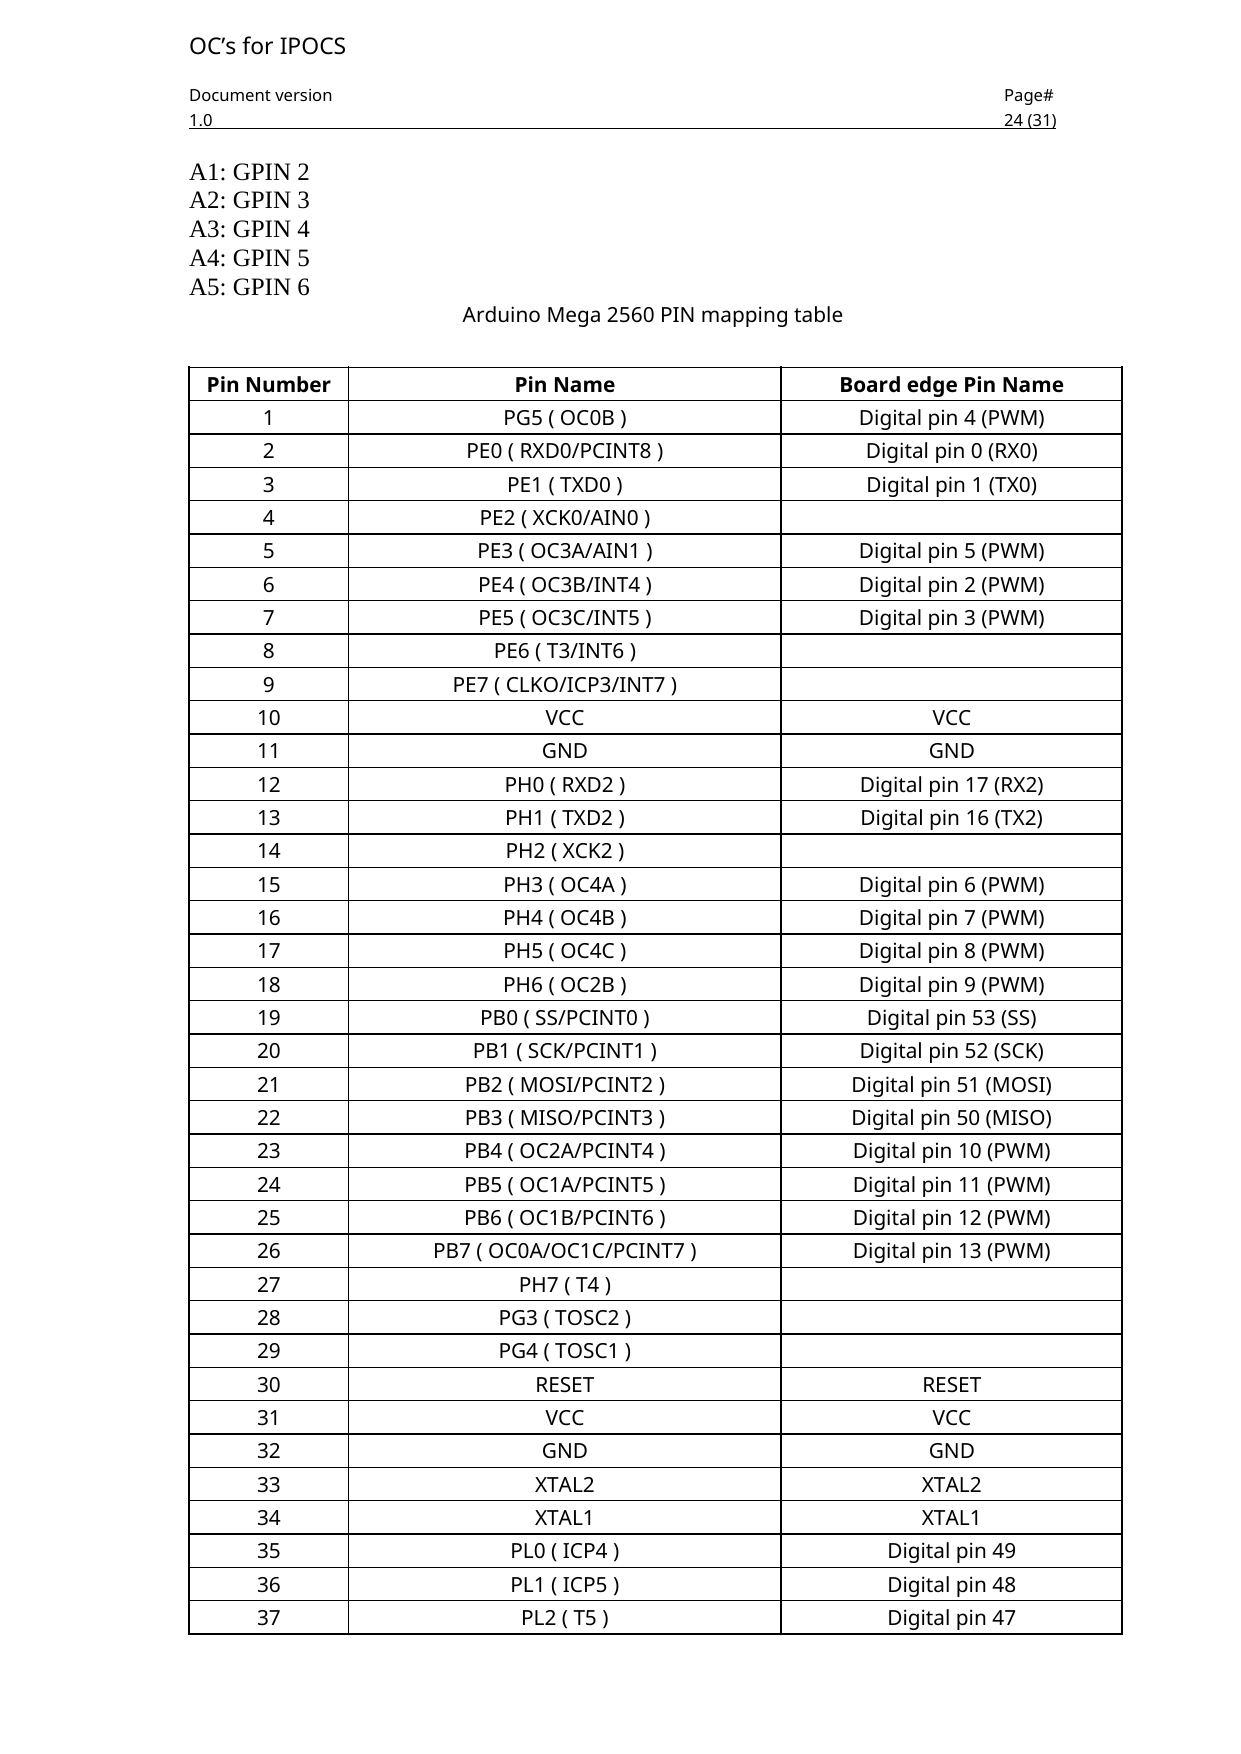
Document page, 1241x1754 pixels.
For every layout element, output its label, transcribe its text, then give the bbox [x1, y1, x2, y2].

table_cell Digital pin 16 (TX2) [782, 801, 1121, 833]
table_cell GND [782, 735, 1121, 766]
table_cell RESET [349, 1368, 780, 1400]
table_header Pin Number [190, 368, 348, 400]
table_cell VCC [349, 1401, 780, 1433]
table_cell Digital pin 12 (PWM) [782, 1201, 1121, 1233]
table_cell 10 [190, 701, 348, 733]
table_cell XTAL2 [782, 1468, 1121, 1500]
table_cell Digital pin 17 (RX2) [782, 768, 1121, 800]
table_cell 19 [190, 1001, 348, 1033]
table_cell 18 [190, 968, 348, 1000]
table_cell 9 [190, 668, 348, 700]
table_cell [782, 1335, 1121, 1366]
table_cell PE7 ( CLKO/ICP3/INT7 ) [349, 668, 780, 700]
table_cell Digital pin 2 (PWM) [782, 568, 1121, 600]
table_cell PE6 ( T3/INT6 ) [349, 635, 780, 666]
table_cell [782, 835, 1121, 866]
table_cell PB5 ( OC1A/PCINT5 ) [349, 1168, 780, 1200]
table_cell 8 [190, 635, 348, 666]
table_cell Digital pin 13 (PWM) [782, 1235, 1121, 1266]
table_cell PB0 ( SS/PCINT0 ) [349, 1001, 780, 1033]
table_cell PH4 ( OC4B ) [349, 901, 780, 933]
table_cell PH6 ( OC2B ) [349, 968, 780, 1000]
table_cell 36 [190, 1568, 348, 1600]
text Arduino Mega 2560 PIN mapping table [189, 300, 1122, 329]
table_cell PG5 ( OC0B ) [349, 401, 780, 433]
table_cell XTAL1 [349, 1501, 780, 1533]
table_cell 16 [190, 901, 348, 933]
table_cell GND [782, 1435, 1121, 1466]
table_cell 12 [190, 768, 348, 800]
table_cell 27 [190, 1268, 348, 1300]
table_cell Digital pin 51 (MOSI) [782, 1068, 1121, 1100]
table_cell 28 [190, 1301, 348, 1333]
table_cell 13 [190, 801, 348, 833]
table_cell 11 [190, 735, 348, 766]
table_cell Digital pin 5 (PWM) [782, 535, 1121, 566]
table_cell Digital pin 10 (PWM) [782, 1135, 1121, 1166]
table_cell Digital pin 3 (PWM) [782, 601, 1121, 633]
table_cell XTAL2 [349, 1468, 780, 1500]
table_cell [782, 1301, 1121, 1333]
table_cell Digital pin 4 (PWM) [782, 401, 1121, 433]
table_cell GND [349, 1435, 780, 1466]
table_cell Digital pin 11 (PWM) [782, 1168, 1121, 1200]
table_cell PH5 ( OC4C ) [349, 935, 780, 966]
table_cell 26 [190, 1235, 348, 1266]
table_cell 37 [190, 1601, 348, 1633]
table_cell PE2 ( XCK0/AIN0 ) [349, 501, 780, 533]
table_cell [782, 501, 1121, 533]
table_cell PB7 ( OC0A/OC1C/PCINT7 ) [349, 1235, 780, 1266]
table_cell 33 [190, 1468, 348, 1500]
table_cell Digital pin 47 [782, 1601, 1121, 1633]
table_cell VCC [782, 1401, 1121, 1433]
table_cell PG4 ( TOSC1 ) [349, 1335, 780, 1366]
table_cell 31 [190, 1401, 348, 1433]
table_cell PE3 ( OC3A/AIN1 ) [349, 535, 780, 566]
table_cell 7 [190, 601, 348, 633]
table_cell 4 [190, 501, 348, 533]
table_cell PB1 ( SCK/PCINT1 ) [349, 1035, 780, 1066]
table_cell PE1 ( TXD0 ) [349, 468, 780, 500]
table_cell VCC [349, 701, 780, 733]
table_cell [782, 1268, 1121, 1300]
table_cell PH7 ( T4 ) [349, 1268, 780, 1300]
table_cell 3 [190, 468, 348, 500]
table_cell Digital pin 50 (MISO) [782, 1101, 1121, 1133]
table_cell 2 [190, 435, 348, 466]
table_cell Digital pin 0 (RX0) [782, 435, 1121, 466]
table_cell 23 [190, 1135, 348, 1166]
table_cell 6 [190, 568, 348, 600]
table_cell Digital pin 9 (PWM) [782, 968, 1121, 1000]
table_cell PB2 ( MOSI/PCINT2 ) [349, 1068, 780, 1100]
table_cell 21 [190, 1068, 348, 1100]
table_cell 35 [190, 1535, 348, 1566]
table_cell PE5 ( OC3C/INT5 ) [349, 601, 780, 633]
table_cell VCC [782, 701, 1121, 733]
table_cell 5 [190, 535, 348, 566]
table_cell PB3 ( MISO/PCINT3 ) [349, 1101, 780, 1133]
table_cell 14 [190, 835, 348, 866]
table_cell 29 [190, 1335, 348, 1366]
table_cell PL1 ( ICP5 ) [349, 1568, 780, 1600]
table_cell XTAL1 [782, 1501, 1121, 1533]
table_header Board edge Pin Name [782, 368, 1121, 400]
table_cell 34 [190, 1501, 348, 1533]
table_cell PL2 ( T5 ) [349, 1601, 780, 1633]
table_cell PB4 ( OC2A/PCINT4 ) [349, 1135, 780, 1166]
table_cell 24 [190, 1168, 348, 1200]
table_cell PH0 ( RXD2 ) [349, 768, 780, 800]
table_cell Digital pin 7 (PWM) [782, 901, 1121, 933]
table_cell PB6 ( OC1B/PCINT6 ) [349, 1201, 780, 1233]
table_cell 15 [190, 868, 348, 900]
table_cell Digital pin 8 (PWM) [782, 935, 1121, 966]
table_cell 1 [190, 401, 348, 433]
table_cell PL0 ( ICP4 ) [349, 1535, 780, 1566]
table_cell [782, 668, 1121, 700]
table_cell 20 [190, 1035, 348, 1066]
table_header Pin Name [349, 368, 780, 400]
table_cell 25 [190, 1201, 348, 1233]
table_cell 17 [190, 935, 348, 966]
table_cell Digital pin 48 [782, 1568, 1121, 1600]
table_cell PE4 ( OC3B/INT4 ) [349, 568, 780, 600]
table_cell 32 [190, 1435, 348, 1466]
text A1: GPIN 2 A2: GPIN 3 A3: GPIN 4 A4: GPIN 5 A5: GPIN 6 [189, 157, 1122, 300]
table_cell PH3 ( OC4A ) [349, 868, 780, 900]
table_cell 30 [190, 1368, 348, 1400]
table_cell Digital pin 53 (SS) [782, 1001, 1121, 1033]
table_cell PE0 ( RXD0/PCINT8 ) [349, 435, 780, 466]
table_cell Digital pin 6 (PWM) [782, 868, 1121, 900]
table_cell Digital pin 1 (TX0) [782, 468, 1121, 500]
table_cell Digital pin 49 [782, 1535, 1121, 1566]
table_cell GND [349, 735, 780, 766]
table_cell 22 [190, 1101, 348, 1133]
table_cell RESET [782, 1368, 1121, 1400]
table_cell PH1 ( TXD2 ) [349, 801, 780, 833]
table_cell PG3 ( TOSC2 ) [349, 1301, 780, 1333]
table_cell Digital pin 52 (SCK) [782, 1035, 1121, 1066]
table_cell [782, 635, 1121, 666]
table_cell PH2 ( XCK2 ) [349, 835, 780, 866]
